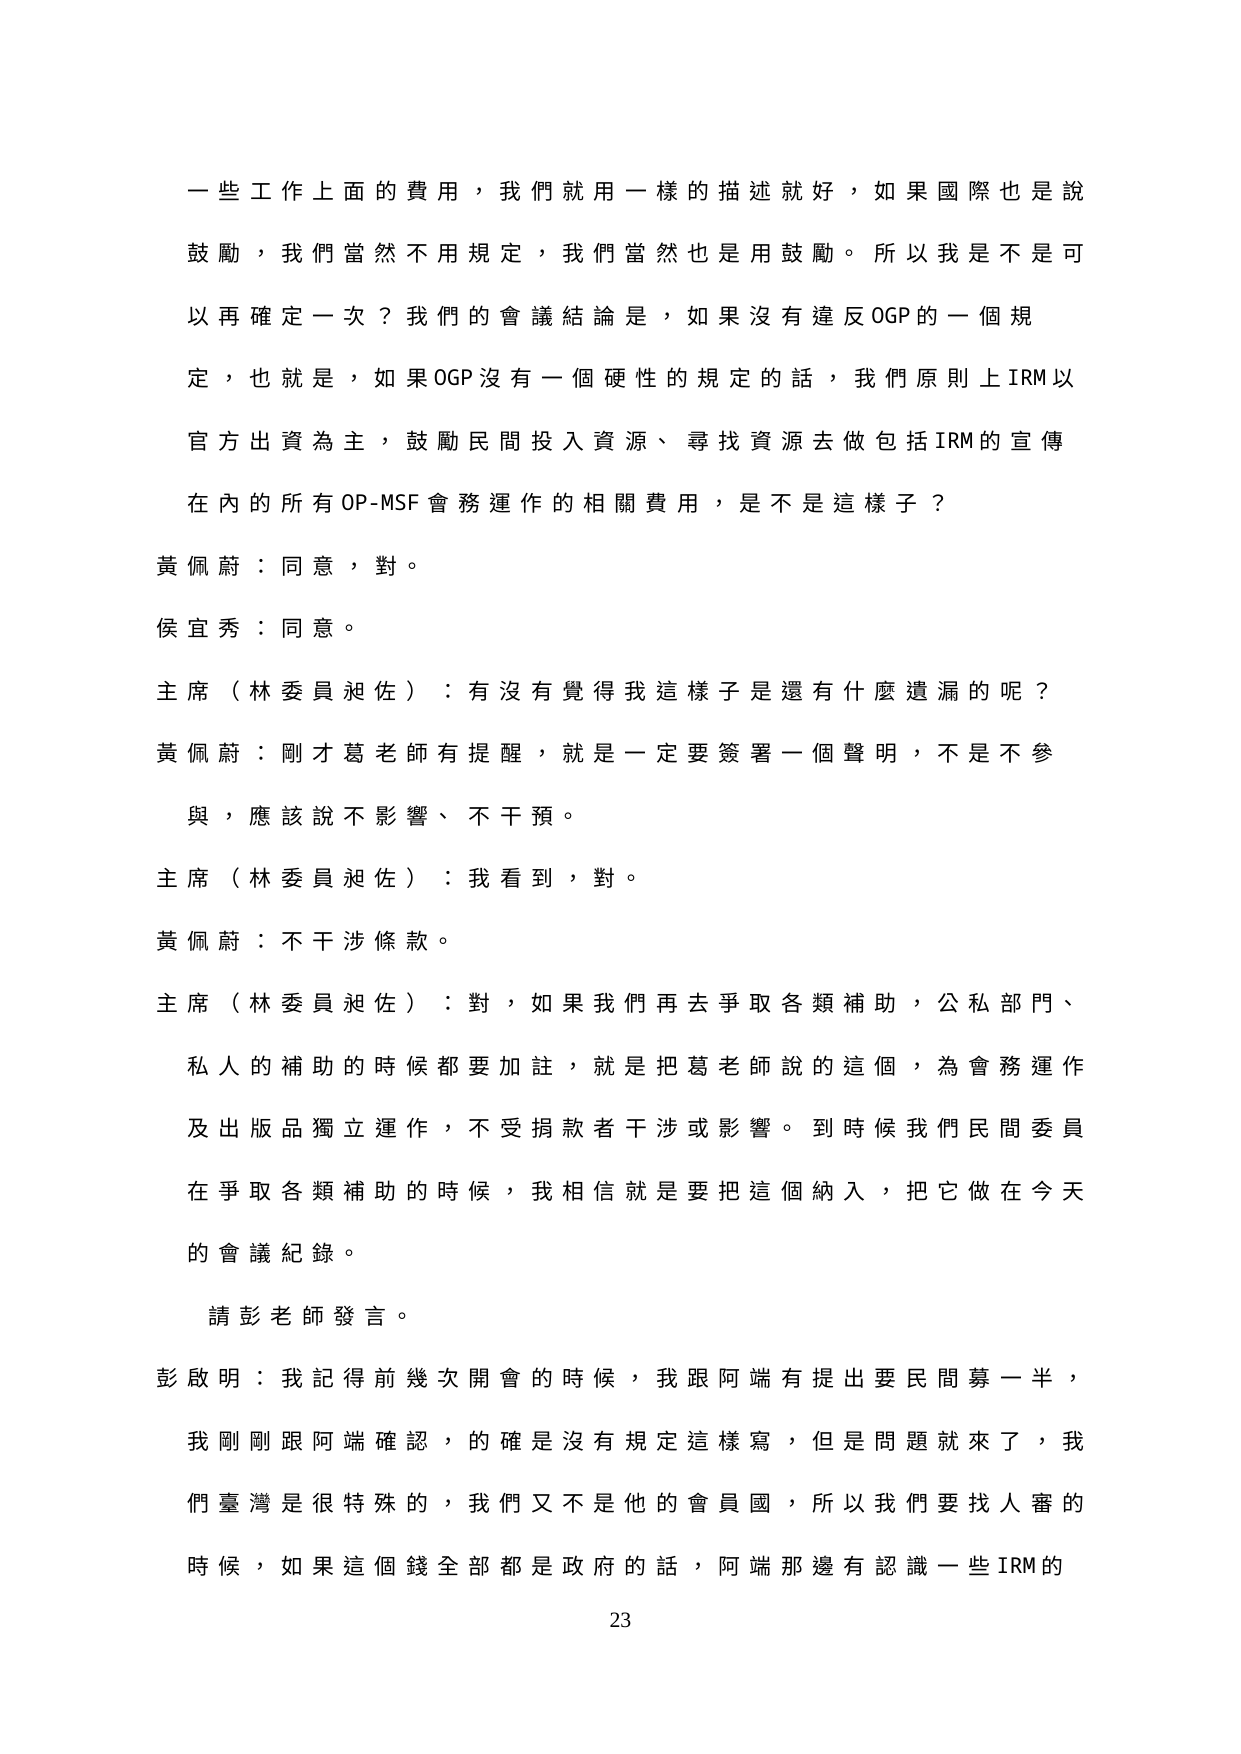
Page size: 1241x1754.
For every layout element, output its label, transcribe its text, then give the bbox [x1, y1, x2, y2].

text 一些工作上面的費用，我們就用一樣的描述就好，如果國際也是說鼓勵，我們當然不用規定，我們當然也是用鼓勵。所以我是不是可以再確定一次？我們的會議結論是，如果沒有違反OGP的一個規定，也就是，如果OGP沒有一個硬性的規定的話，我們原則上IRM以官方出資為主，鼓勵民間投入資源、尋找資源去做包括IRM的宣傳在內的所有OP-MSF會務運作的相關費用，是不是這樣子？ [151, 158, 1089, 533]
text 主席（林委員昶佐）：有沒有覺得我這樣子是還有什麼遺漏的呢？ [151, 658, 1089, 721]
text 黃佩蔚：不干涉條款。 [151, 908, 1089, 971]
text 黃佩蔚：剛才葛老師有提醒，就是一定要簽署一個聲明，不是不參與，應該說不影響、不干預。 [151, 721, 1089, 846]
text 侯宜秀：同意。 [151, 596, 1089, 658]
text 主席（林委員昶佐）：對，如果我們再去爭取各類補助，公私部門、私人的補助的時候都要加註，就是把葛老師說的這個，為會務運作及出版品獨立運作，不受捐款者干涉或影響。到時候我們民間委員在爭取各類補助的時候，我相信就是要把這個納入，把它做在今天的會議紀錄。 [151, 971, 1089, 1283]
text 主席（林委員昶佐）：我看到，對。 [151, 846, 1089, 908]
text 請彭老師發言。 [173, 1283, 1089, 1346]
text 黃佩蔚：同意，對。 [151, 533, 1089, 596]
text 彭啟明：我記得前幾次開會的時候，我跟阿端有提出要民間募一半，我剛剛跟阿端確認，的確是沒有規定這樣寫，但是問題就來了，我們臺灣是很特殊的，我們又不是他的會員國，所以我們要找人審的時候，如果這個錢全部都是政府的話，阿端那邊有認識一些IRM的 [151, 1346, 1089, 1596]
